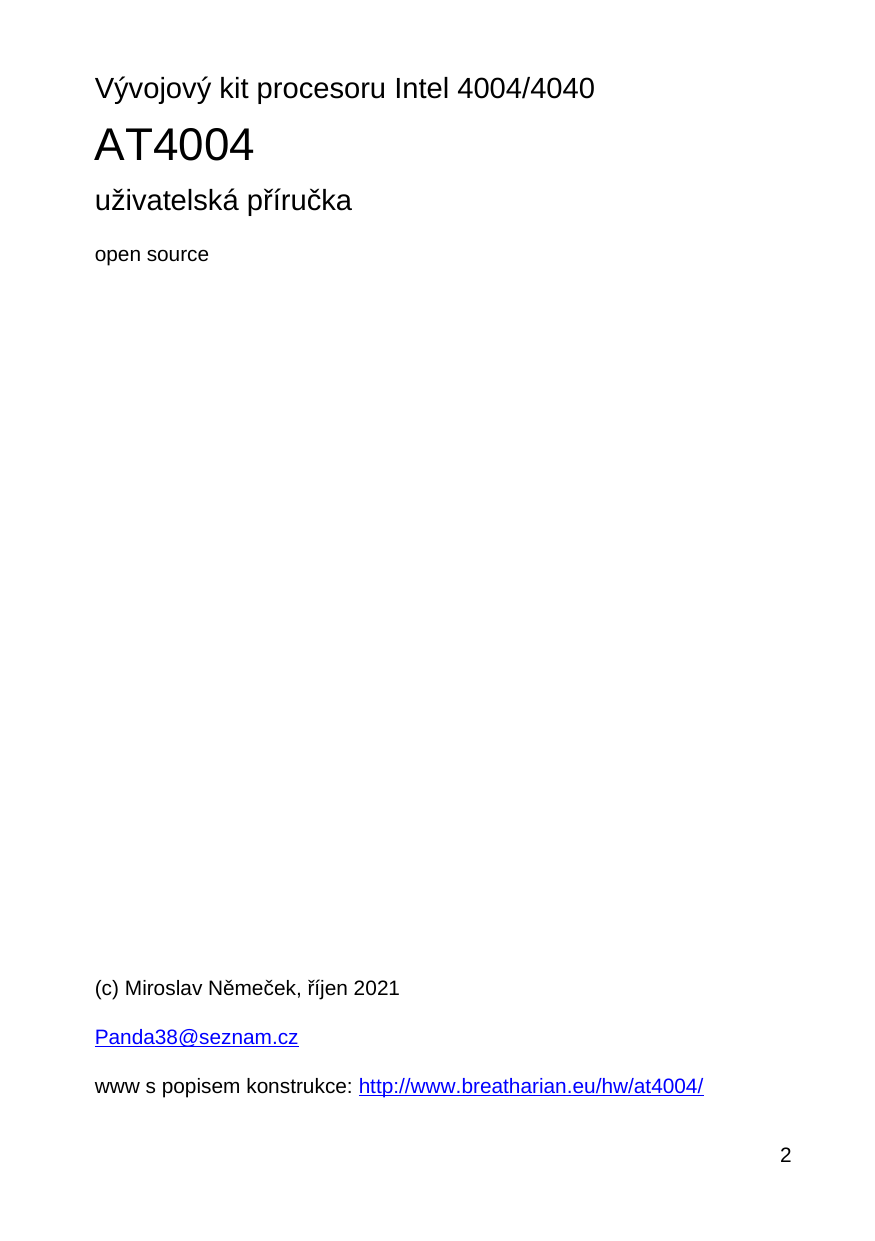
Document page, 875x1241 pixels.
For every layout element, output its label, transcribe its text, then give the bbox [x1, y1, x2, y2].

text AT4004 [94, 118, 791, 170]
text www s popisem konstrukce: http://www.breatharian.eu/hw/at4004/ [94, 1074, 791, 1098]
text open source [94, 241, 791, 265]
text Panda38@seznam.cz [94, 1025, 791, 1049]
text uživatelská příručka [94, 183, 791, 216]
text (c) Miroslav Němeček, říjen 2021 [94, 976, 791, 1000]
text Vývojový kit procesoru Intel 4004/4040 [94, 72, 791, 105]
